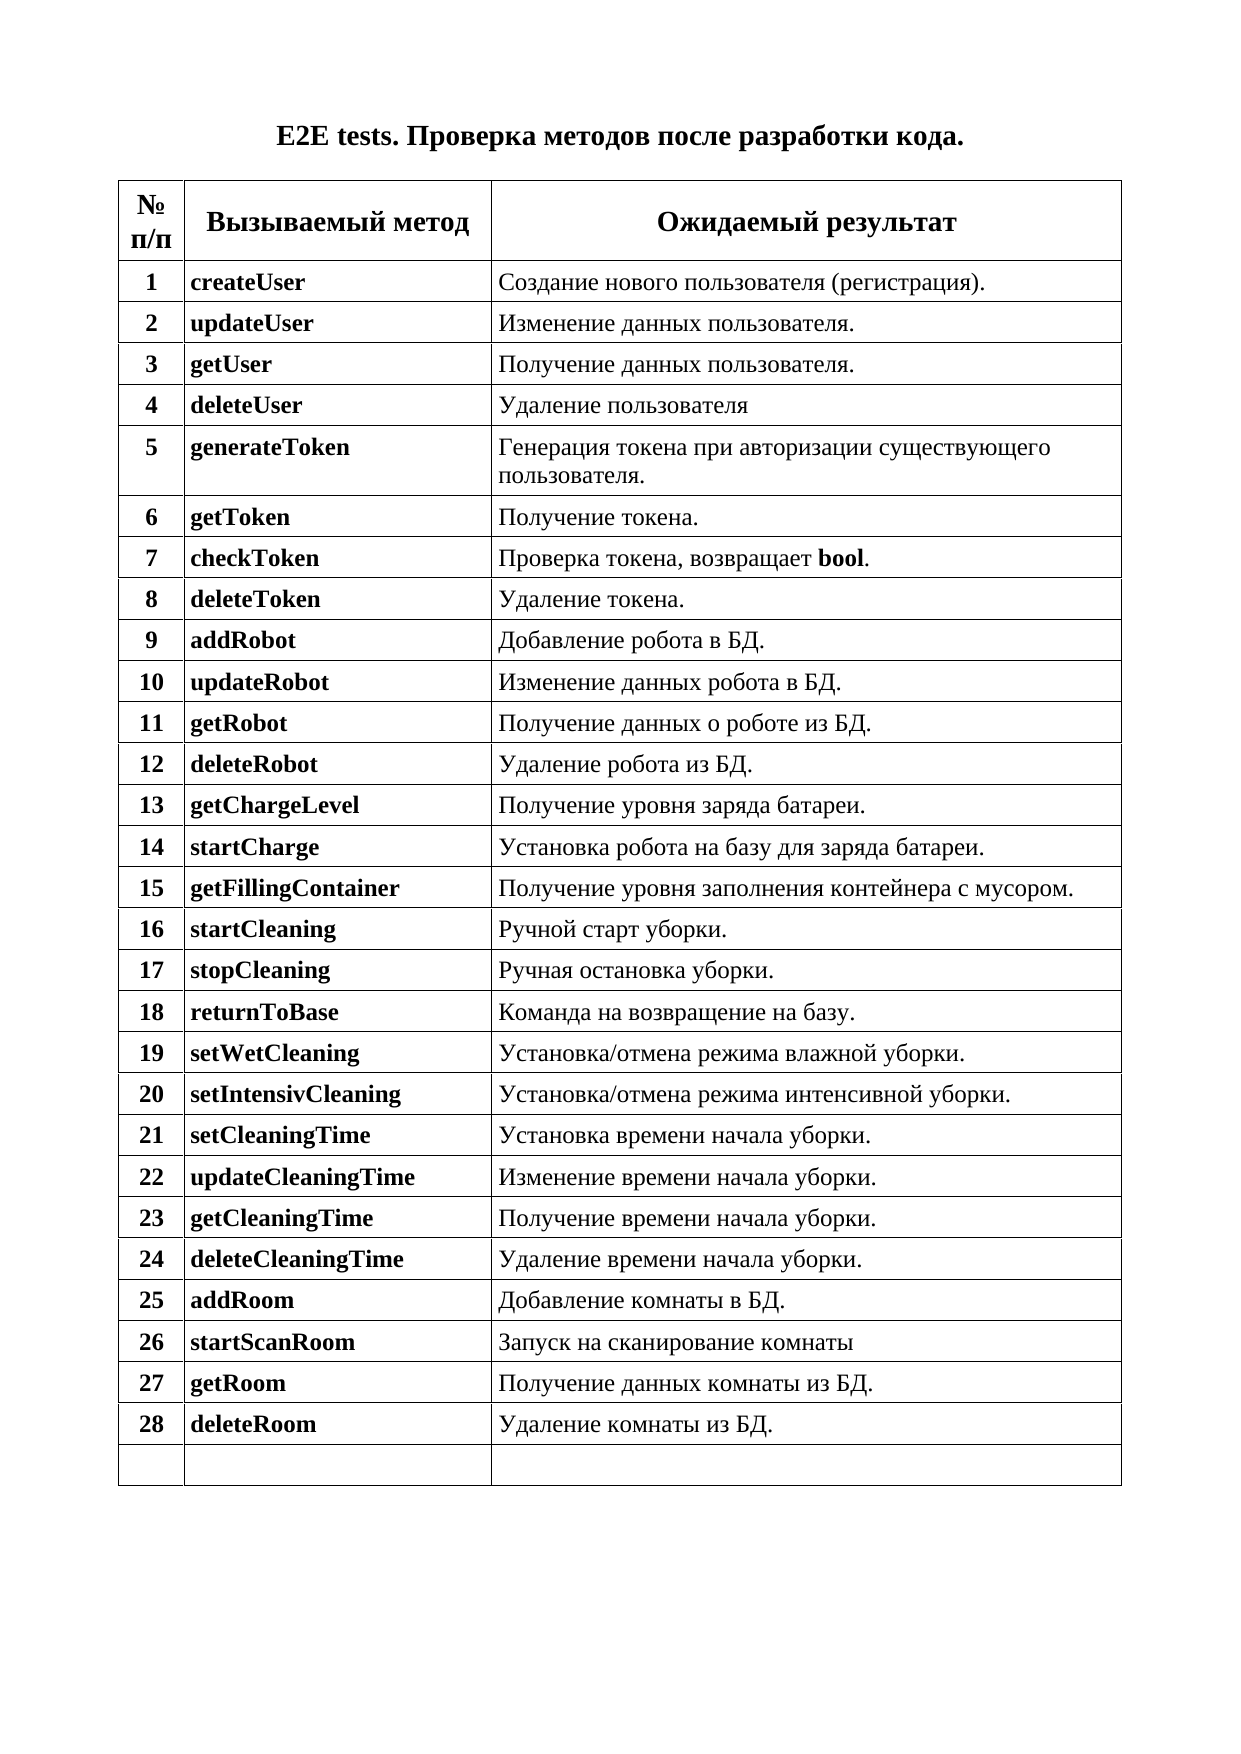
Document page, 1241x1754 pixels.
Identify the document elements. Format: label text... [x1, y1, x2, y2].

table_cell 24 [119, 1239, 183, 1279]
table_cell checkToken [185, 537, 491, 577]
table_cell Добавление робота в БД. [492, 620, 1121, 660]
table_cell generateToken [185, 426, 491, 495]
table_cell updateCleaningTime [185, 1156, 491, 1196]
table_cell getCleaningTime [185, 1197, 491, 1237]
table_cell 18 [119, 991, 183, 1031]
table_cell [185, 1445, 491, 1485]
table_cell addRobot [185, 620, 491, 660]
table_cell setCleaningTime [185, 1115, 491, 1155]
table_cell deleteToken [185, 579, 491, 619]
table_cell 27 [119, 1362, 183, 1402]
table_cell Добавление комнаты в БД. [492, 1280, 1121, 1320]
table_cell Удаление времени начала уборки. [492, 1239, 1121, 1279]
table_cell Изменение данных пользователя. [492, 302, 1121, 342]
table_cell 23 [119, 1197, 183, 1237]
table_cell Генерация токена при авторизации существующего пользователя. [492, 426, 1121, 495]
table_cell Получение времени начала уборки. [492, 1197, 1121, 1237]
table_cell 4 [119, 385, 183, 425]
table_cell Удаление комнаты из БД. [492, 1404, 1121, 1444]
table_cell getUser [185, 344, 491, 384]
table_header Ожидаемый результат [492, 181, 1121, 260]
table_header Вызываемый метод [185, 181, 491, 260]
table_cell startScanRoom [185, 1321, 491, 1361]
table_cell Получение данных о роботе из БД. [492, 702, 1121, 742]
table_cell Изменение данных робота в БД. [492, 661, 1121, 701]
table_cell stopCleaning [185, 950, 491, 990]
table_cell Запуск на сканирование комнаты [492, 1321, 1121, 1361]
table_cell Создание нового пользователя (регистрация). [492, 261, 1121, 301]
table_cell 21 [119, 1115, 183, 1155]
table_cell 17 [119, 950, 183, 990]
table_cell getFillingContainer [185, 867, 491, 907]
table_cell Удаление токена. [492, 579, 1121, 619]
table_cell getChargeLevel [185, 785, 491, 825]
table_header № п/п [119, 181, 183, 260]
table_cell [119, 1445, 183, 1485]
table_cell Удаление пользователя [492, 385, 1121, 425]
table_cell Проверка токена, возвращает bool. [492, 537, 1121, 577]
table_cell Удаление робота из БД. [492, 744, 1121, 784]
table_cell getRoom [185, 1362, 491, 1402]
table_cell deleteRobot [185, 744, 491, 784]
table_cell 12 [119, 744, 183, 784]
table_cell 5 [119, 426, 183, 495]
table_cell updateUser [185, 302, 491, 342]
table_cell Ручная остановка уборки. [492, 950, 1121, 990]
table_cell 13 [119, 785, 183, 825]
table_cell 8 [119, 579, 183, 619]
table_cell Установка времени начала уборки. [492, 1115, 1121, 1155]
table_cell addRoom [185, 1280, 491, 1320]
table_cell Установка/отмена режима влажной уборки. [492, 1032, 1121, 1072]
table_cell 15 [119, 867, 183, 907]
table_cell Установка робота на базу для заряда батареи. [492, 826, 1121, 866]
table_cell Получение данных комнаты из БД. [492, 1362, 1121, 1402]
table_cell startCleaning [185, 909, 491, 949]
table_cell startCharge [185, 826, 491, 866]
table_cell 9 [119, 620, 183, 660]
table_cell [492, 1445, 1121, 1485]
table_cell 26 [119, 1321, 183, 1361]
table_cell Установка/отмена режима интенсивной уборки. [492, 1074, 1121, 1114]
table_cell 25 [119, 1280, 183, 1320]
table_cell Изменение времени начала уборки. [492, 1156, 1121, 1196]
table_cell createUser [185, 261, 491, 301]
table_cell deleteUser [185, 385, 491, 425]
table_cell getRobot [185, 702, 491, 742]
table_cell Команда на возвращение на базу. [492, 991, 1121, 1031]
table_cell returnToBase [185, 991, 491, 1031]
table_cell 14 [119, 826, 183, 866]
table_cell 22 [119, 1156, 183, 1196]
table_cell 19 [119, 1032, 183, 1072]
table_cell 3 [119, 344, 183, 384]
table_cell Получение токена. [492, 496, 1121, 536]
table_cell deleteCleaningTime [185, 1239, 491, 1279]
table_cell 20 [119, 1074, 183, 1114]
table_cell 1 [119, 261, 183, 301]
table_cell Получение данных пользователя. [492, 344, 1121, 384]
table_cell setWetCleaning [185, 1032, 491, 1072]
table_cell 11 [119, 702, 183, 742]
table_cell deleteRoom [185, 1404, 491, 1444]
table_cell 16 [119, 909, 183, 949]
text E2E tests. Проверка методов после разработки кода. [118, 118, 1122, 152]
table_cell 2 [119, 302, 183, 342]
table_cell setIntensivCleaning [185, 1074, 491, 1114]
table_cell Получение уровня заряда батареи. [492, 785, 1121, 825]
table_cell 28 [119, 1404, 183, 1444]
table_cell getToken [185, 496, 491, 536]
table_cell 6 [119, 496, 183, 536]
table_cell Получение уровня заполнения контейнера с мусором. [492, 867, 1121, 907]
table_cell updateRobot [185, 661, 491, 701]
table_cell 7 [119, 537, 183, 577]
table_cell Ручной старт уборки. [492, 909, 1121, 949]
table_cell 10 [119, 661, 183, 701]
